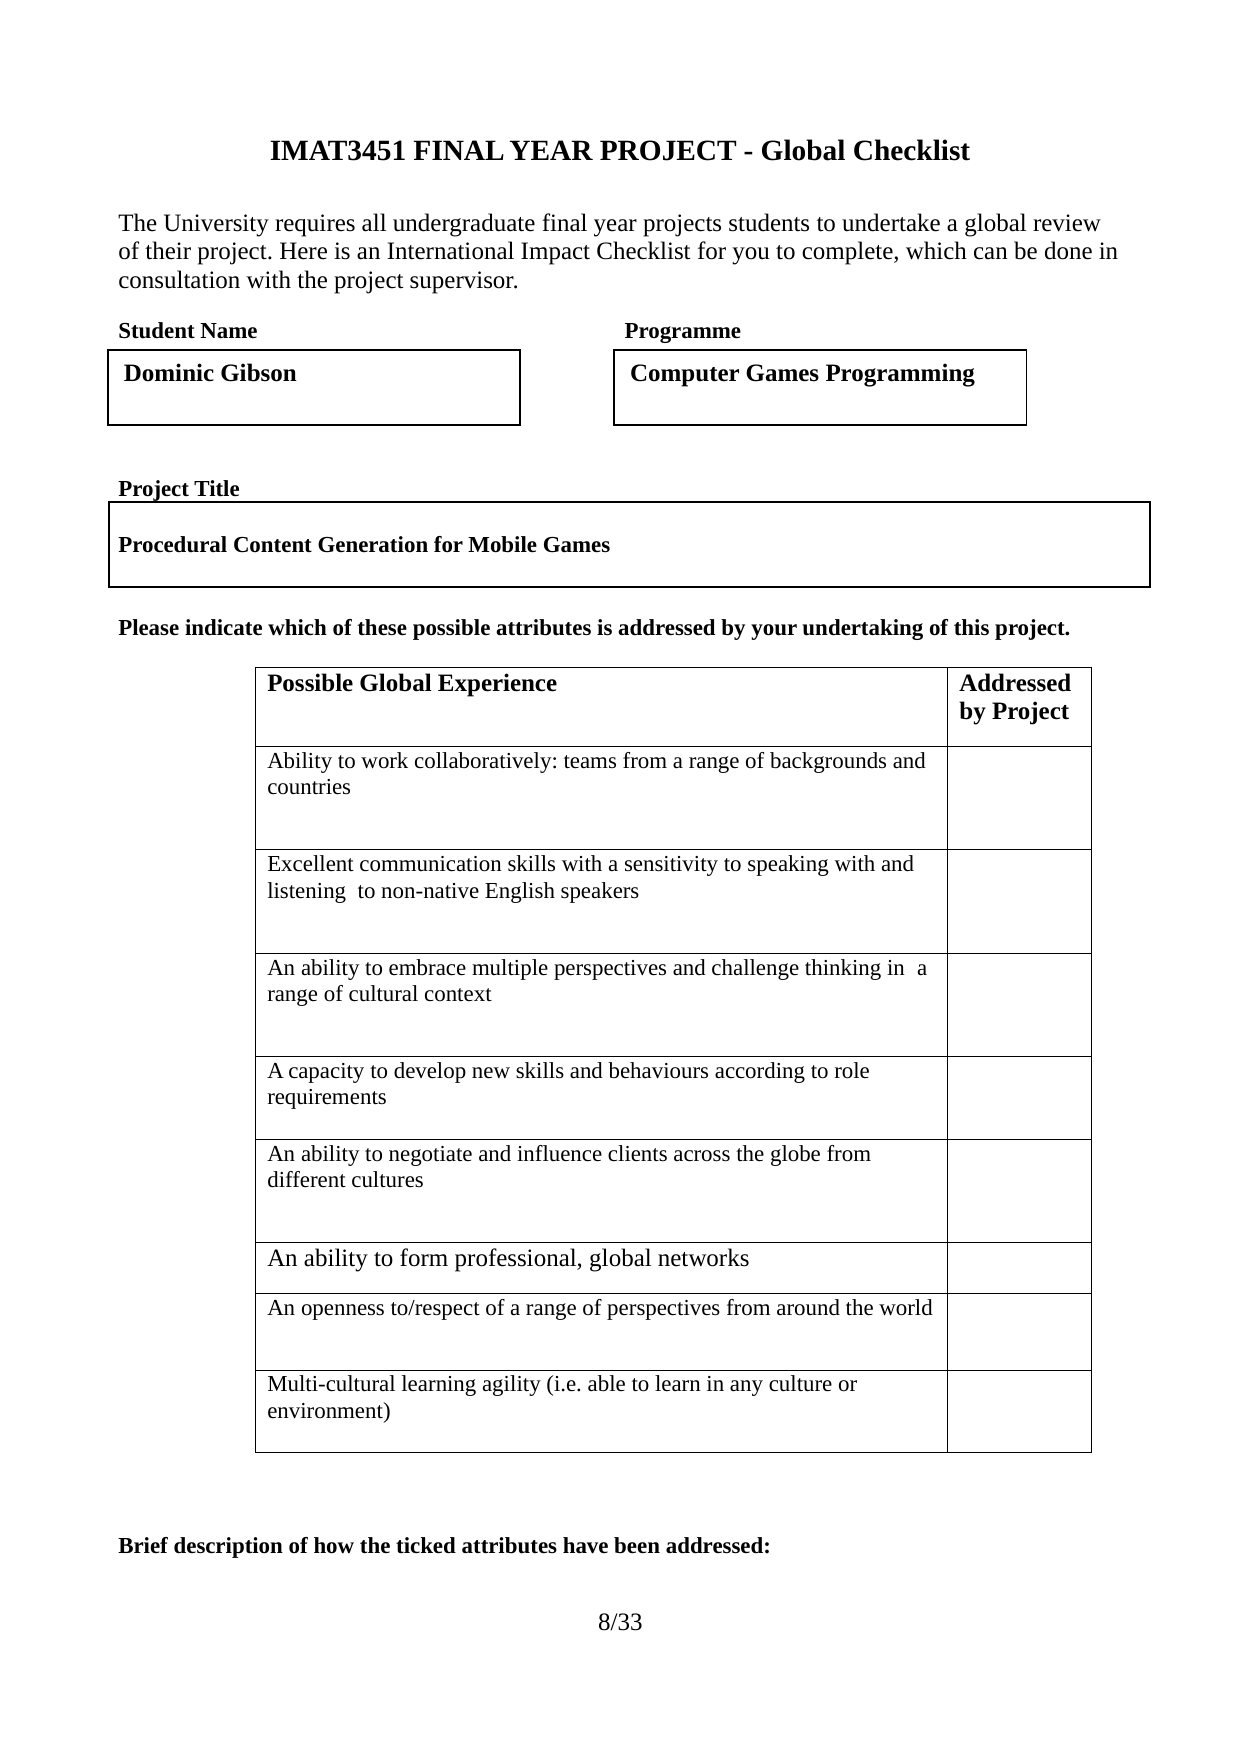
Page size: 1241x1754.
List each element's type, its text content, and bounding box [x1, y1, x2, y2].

table_cell [948, 850, 1091, 953]
text The University requires all undergraduate final year projects students to undertake a global review of their project. Here is an International Impact Checklist for you to complete, which can be done in consultation with the project supervisor. [118, 208, 1122, 294]
table_cell Excellent communication skills with a sensitivity to speaking with and listening to non-native English speakers [256, 850, 947, 953]
text Dominic Gibson [124, 358, 504, 387]
text Brief description of how the ticked attributes have been addressed: [118, 1532, 1141, 1558]
text Computer Games Programming [630, 358, 1011, 387]
table_cell [948, 1371, 1091, 1452]
table_cell [948, 1294, 1091, 1369]
table_header Addressed by Project [948, 668, 1091, 746]
text Procedural Content Generation for Mobile Games [110, 528, 1149, 558]
table_cell An ability to embrace multiple perspectives and challenge thinking in a range of cultural context [256, 954, 947, 1056]
table_cell An ability to negotiate and influence clients across the globe from different cultures [256, 1140, 947, 1242]
table_cell Ability to work collaboratively: teams from a range of backgrounds and countries [256, 747, 947, 849]
subtitle IMAT3451 FINAL YEAR PROJECT - Global Checklist [118, 133, 1122, 166]
text Project Title [118, 475, 1141, 501]
table_cell [948, 1140, 1091, 1242]
table_header Possible Global Experience [256, 668, 947, 746]
table_cell [948, 954, 1091, 1056]
text Please indicate which of these possible attributes is addressed by your undertaking of this project. [118, 614, 1141, 640]
table_cell [948, 1057, 1091, 1138]
table_cell [948, 1243, 1091, 1292]
text Student Name Programme [118, 317, 1122, 343]
table_cell [948, 747, 1091, 849]
table_cell An openness to/respect of a range of perspectives from around the world [256, 1294, 947, 1369]
table_cell Multi-cultural learning agility (i.e. able to learn in any culture or environment) [256, 1371, 947, 1452]
table_cell A capacity to develop new skills and behaviours according to role requirements [256, 1057, 947, 1138]
table_cell An ability to form professional, global networks [256, 1243, 947, 1292]
